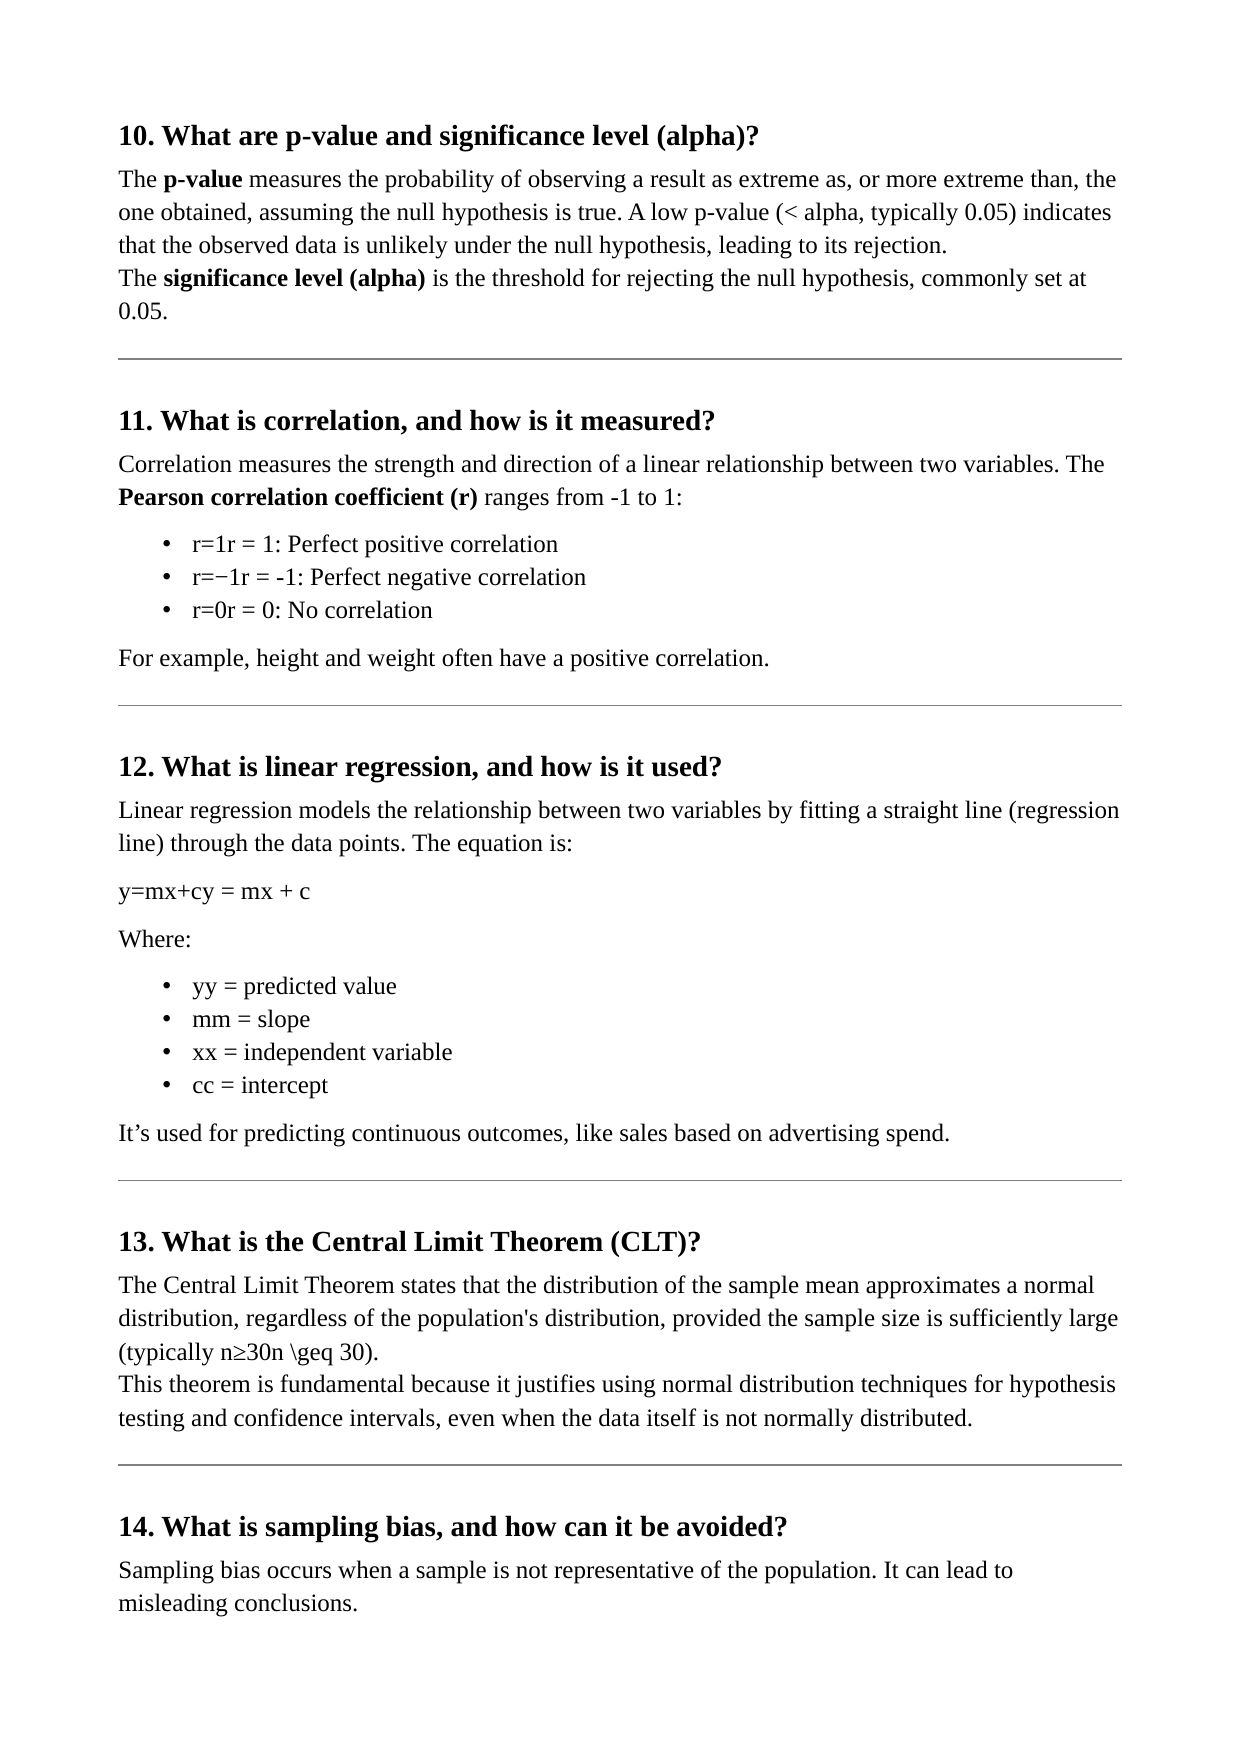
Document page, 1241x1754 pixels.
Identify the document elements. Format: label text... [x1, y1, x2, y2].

text y=mx+cy = mx + c [118, 876, 1122, 905]
text For example, height and weight often have a positive correlation. [118, 643, 1122, 672]
text It’s used for predicting continuous outcomes, like sales based on advertising spend. [118, 1118, 1122, 1147]
list mm = slope [162, 1004, 1122, 1033]
list r=1r = 1: Perfect positive correlation [162, 529, 1122, 558]
text Sampling bias occurs when a sample is not representative of the population. It can lead to misleading conclusions. [118, 1555, 1122, 1617]
list yy = predicted value [162, 971, 1122, 1000]
text Where: [118, 924, 1122, 952]
text Linear regression models the relationship between two variables by fitting a straight line (regression line) through the data points. The equation is: [118, 796, 1122, 857]
text Correlation measures the strength and direction of a linear relationship between two variables. The Pearson correlation coefficient (r) ranges from -1 to 1: [118, 449, 1122, 511]
subtitle 12. What is linear regression, and how is it used? [118, 749, 1122, 783]
text The p-value measures the probability of observing a result as extreme as, or more extreme than, the one obtained, assuming the null hypothesis is true. A low p-value (< alpha, typically 0.05) indicates that the observed data is unlikely under the null hypothesis, leading to its rejection. The significance level (alpha) is the threshold for rejecting the null hypothesis, commonly set at 0.05. [118, 164, 1122, 325]
subtitle 10. What are p-value and significance level (alpha)? [118, 118, 1122, 152]
text The Central Limit Theorem states that the distribution of the sample mean approximates a normal distribution, regardless of the population's distribution, provided the sample size is sufficiently large (typically n≥30n \geq 30). This theorem is fundamental because it justifies using normal distribution techniques for hypothesis testing and confidence intervals, even when the data itself is not normally distributed. [118, 1271, 1122, 1431]
subtitle 11. What is correlation, and how is it measured? [118, 403, 1122, 436]
list r=−1r = -1: Perfect negative correlation [162, 562, 1122, 591]
list r=0r = 0: No correlation [162, 595, 1122, 624]
list cc = intercept [162, 1070, 1122, 1099]
list xx = independent variable [162, 1037, 1122, 1066]
subtitle 14. What is sampling bias, and how can it be avoided? [118, 1509, 1122, 1543]
subtitle 13. What is the Central Limit Theorem (CLT)? [118, 1224, 1122, 1258]
